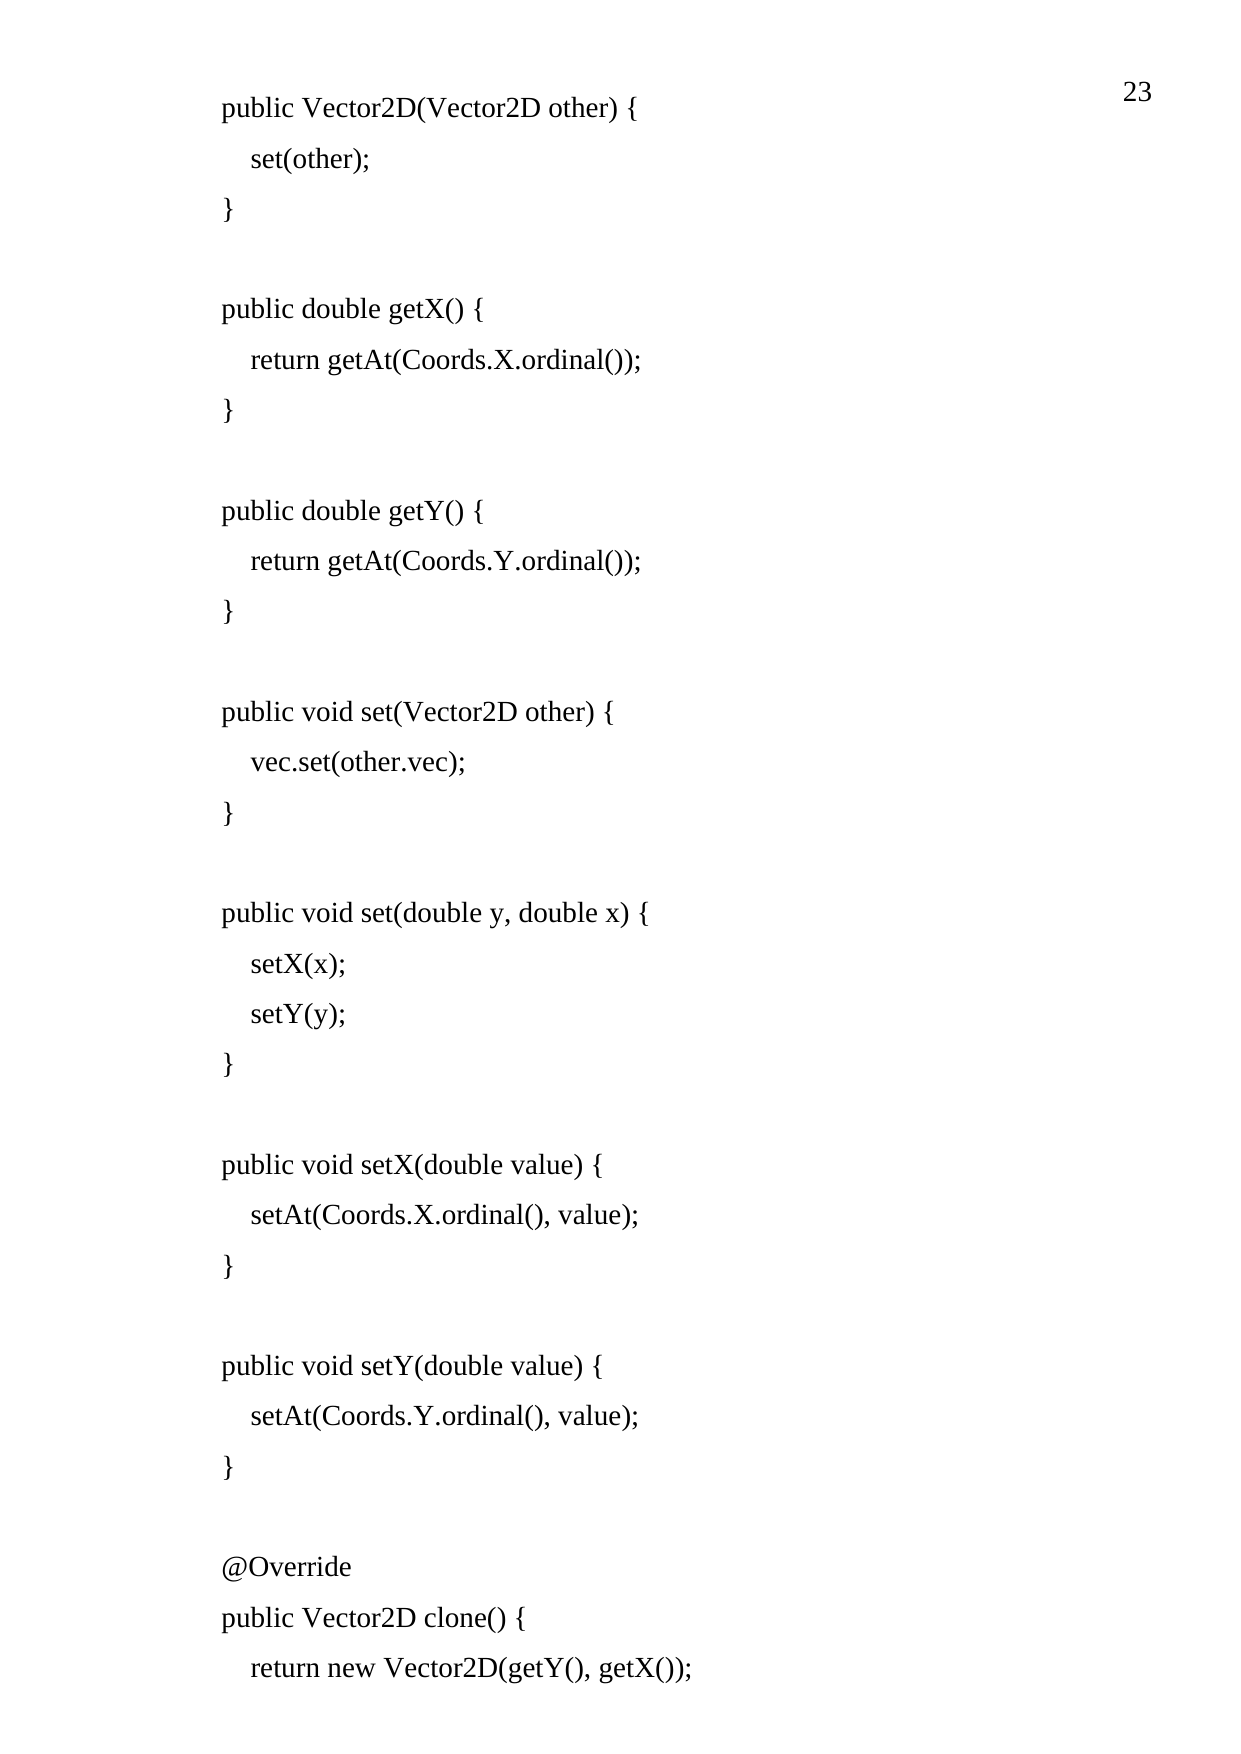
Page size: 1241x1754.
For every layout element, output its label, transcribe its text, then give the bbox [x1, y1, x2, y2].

text } [118, 593, 1122, 627]
text } [118, 795, 1122, 828]
text } [118, 191, 1122, 224]
text public void setY(double value) { [118, 1348, 1122, 1382]
text setAt(Coords.Y.ordinal(), value); [118, 1398, 1122, 1432]
text } [118, 392, 1122, 426]
text public void setX(double value) { [118, 1147, 1122, 1181]
text public double getY() { [118, 493, 1122, 526]
text setX(x); [118, 946, 1122, 979]
text public void set(double y, double x) { [118, 895, 1122, 929]
text public Vector2D clone() { [118, 1600, 1122, 1633]
text } [118, 1248, 1122, 1281]
text return getAt(Coords.Y.ordinal()); [118, 543, 1122, 577]
text setY(y); [118, 996, 1122, 1029]
text public double getX() { [118, 292, 1122, 325]
text public Vector2D(Vector2D other) { [118, 90, 1122, 124]
text return getAt(Coords.X.ordinal()); [118, 342, 1122, 376]
text } [118, 1046, 1122, 1080]
text vec.set(other.vec); [118, 744, 1122, 778]
text setAt(Coords.X.ordinal(), value); [118, 1197, 1122, 1231]
text @Override [118, 1549, 1122, 1583]
text } [118, 1449, 1122, 1482]
text public void set(Vector2D other) { [118, 694, 1122, 728]
text set(other); [118, 141, 1122, 174]
text return new Vector2D(getY(), getX()); [118, 1650, 1122, 1684]
